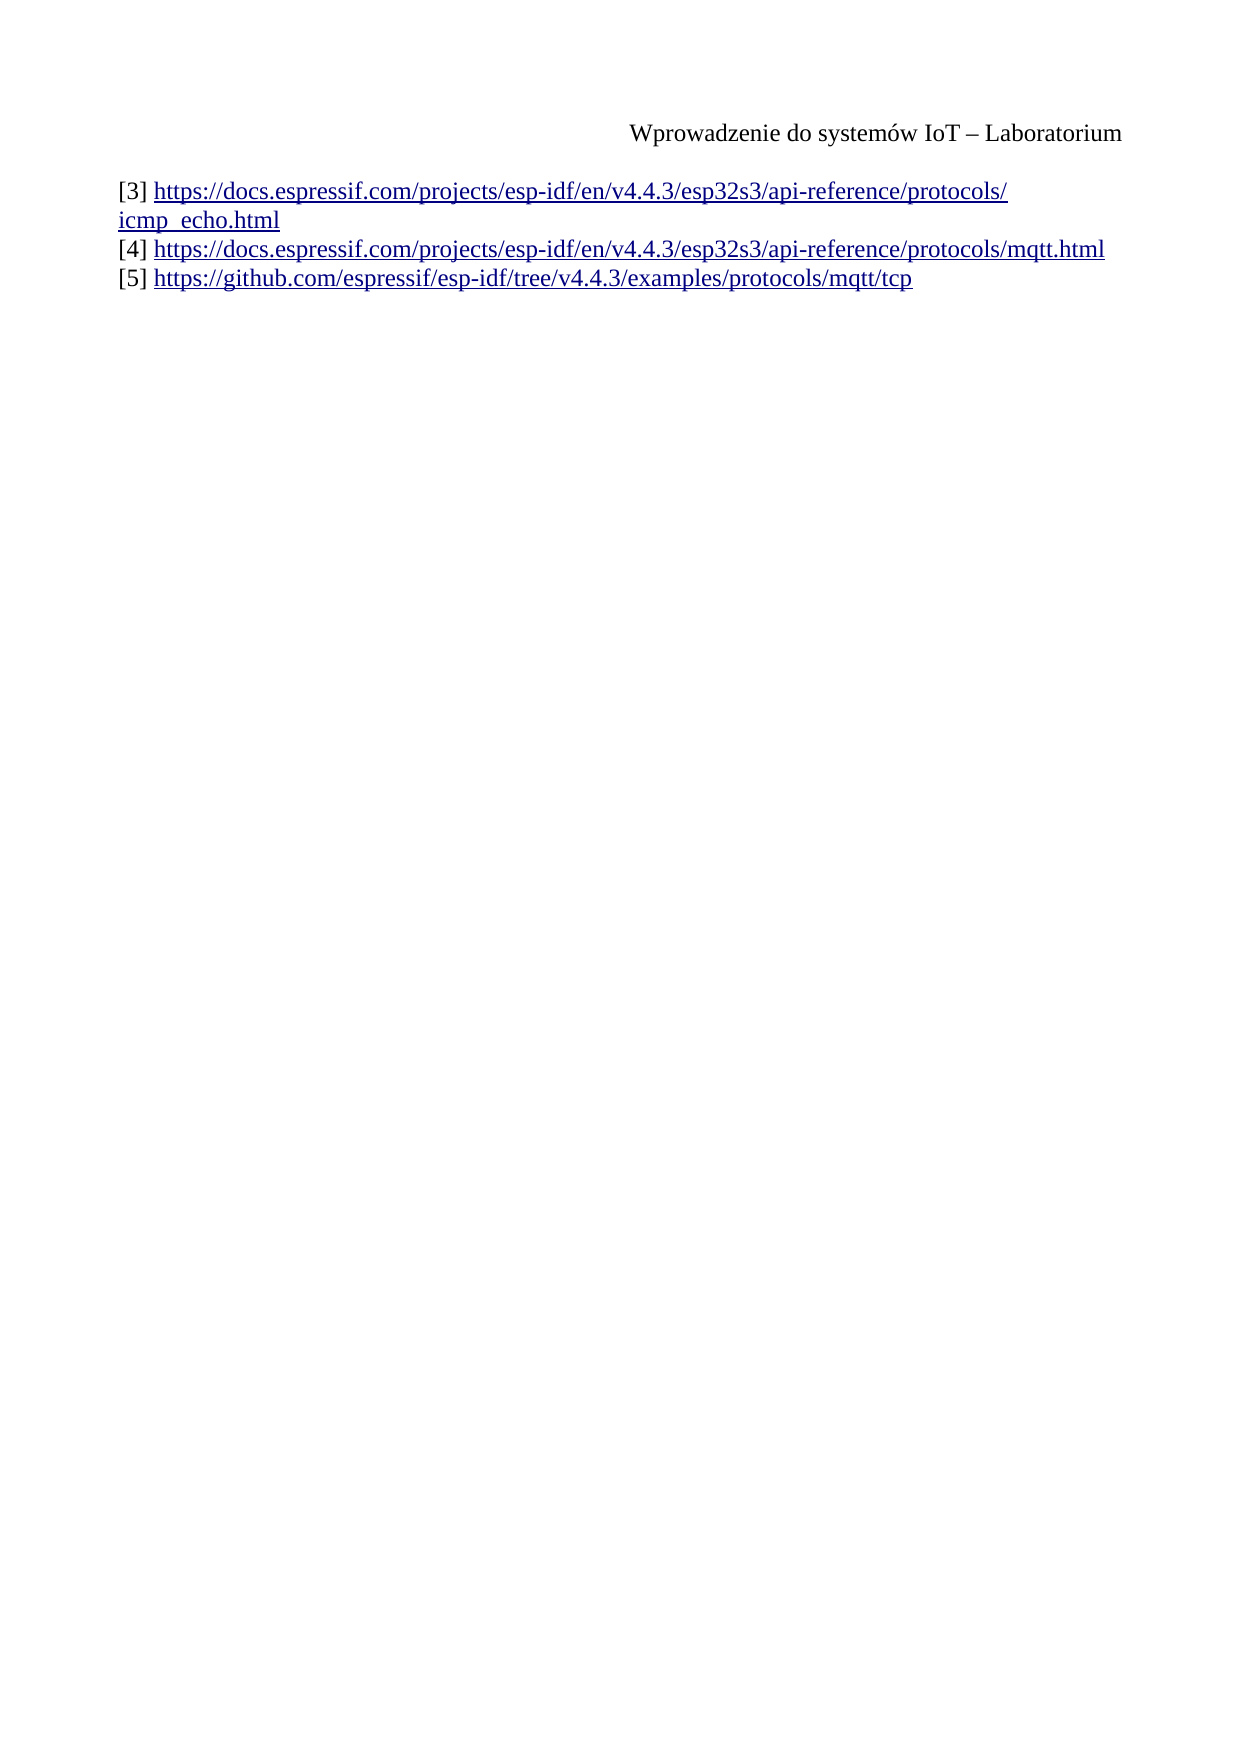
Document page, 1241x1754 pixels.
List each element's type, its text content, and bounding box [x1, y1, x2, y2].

text [5] https://github.com/espressif/esp-idf/tree/v4.4.3/examples/protocols/mqtt/tcp [118, 263, 1122, 291]
text [4] https://docs.espressif.com/projects/esp-idf/en/v4.4.3/esp32s3/api-reference/protocols/mqtt.html [118, 234, 1122, 263]
text [3] https://docs.espressif.com/projects/esp-idf/en/v4.4.3/esp32s3/api-reference/protocols/icmp_echo.html [118, 176, 1122, 234]
